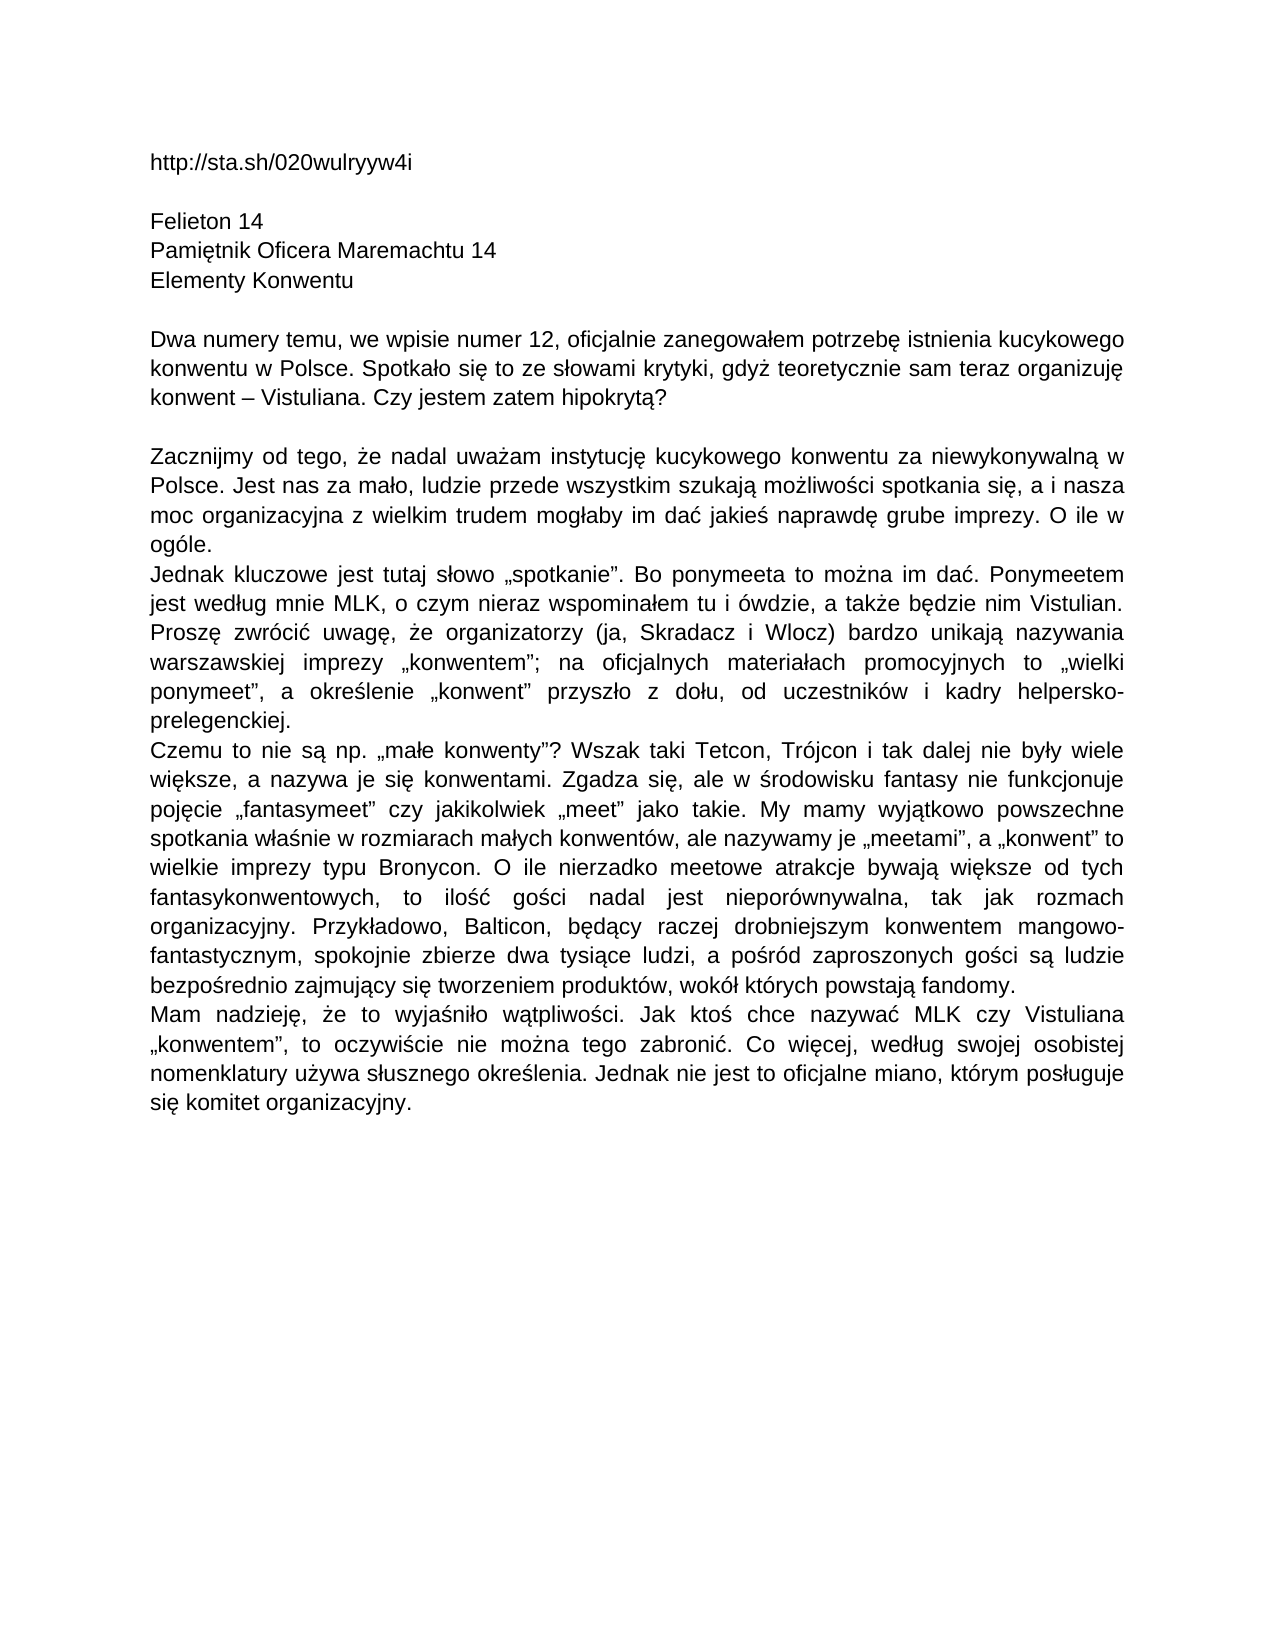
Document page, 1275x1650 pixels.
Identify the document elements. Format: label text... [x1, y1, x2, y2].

text Pamiętnik Oficera Maremachtu 14 [150, 238, 1125, 264]
text Felieton 14 [150, 209, 1125, 234]
text Zacznijmy od tego, że nadal uważam instytucję kucykowego konwentu za niewykonywalną w Polsce. Jest nas za mało, ludzie przede wszystkim szukają możliwości spotkania się, a i nasza moc organizacyjna z wielkim trudem mogłaby im dać jakieś naprawdę grube imprezy. O ile w ogóle. [150, 444, 1125, 557]
text Jednak kluczowe jest tutaj słowo „spotkanie”. Bo ponymeeta to można im dać. Ponymeetem jest według mnie MLK, o czym nieraz wspominałem tu i ówdzie, a także będzie nim Vistulian. Proszę zwrócić uwagę, że organizatorzy (ja, Skradacz i Wlocz) bardzo unikają nazywania warszawskiej imprezy „konwentem”; na oficjalnych materiałach promocyjnych to „wielki ponymeet”, a określenie „konwent” przyszło z dołu, od uczestników i kadry helpersko-prelegenckiej. [150, 561, 1125, 734]
text Dwa numery temu, we wpisie numer 12, oficjalnie zanegowałem potrzebę istnienia kucykowego konwentu w Polsce. Spotkało się to ze słowami krytyki, gdyż teoretycznie sam teraz organizuję konwent – Vistuliana. Czy jestem zatem hipokrytą? [150, 326, 1125, 411]
text Elementy Konwentu [150, 267, 1125, 293]
text Czemu to nie są np. „małe konwenty”? Wszak taki Tetcon, Trójcon i tak dalej nie były wiele większe, a nazywa je się konwentami. Zgadza się, ale w środowisku fantasy nie funkcjonuje pojęcie „fantasymeet” czy jakikolwiek „meet” jako takie. My mamy wyjątkowo powszechne spotkania właśnie w rozmiarach małych konwentów, ale nazywamy je „meetami”, a „konwent” to wielkie imprezy typu Bronycon. O ile nierzadko meetowe atrakcje bywają większe od tych fantasykonwentowych, to ilość gości nadal jest nieporównywalna, tak jak rozmach organizacyjny. Przykładowo, Balticon, będący raczej drobniejszym konwentem mangowo-fantastycznym, spokojnie zbierze dwa tysiące ludzi, a pośród zaproszonych gości są ludzie bezpośrednio zajmujący się tworzeniem produktów, wokół których powstają fandomy. [150, 737, 1125, 998]
text Mam nadzieję, że to wyjaśniło wątpliwości. Jak ktoś chce nazywać MLK czy Vistuliana „konwentem”, to oczywiście nie można tego zabronić. Co więcej, według swojej osobistej nomenklatury używa słusznego określenia. Jednak nie jest to oficjalne miano, którym posługuje się komitet organizacyjny. [150, 1002, 1125, 1116]
text http://sta.sh/020wulryyw4i [150, 150, 1125, 176]
